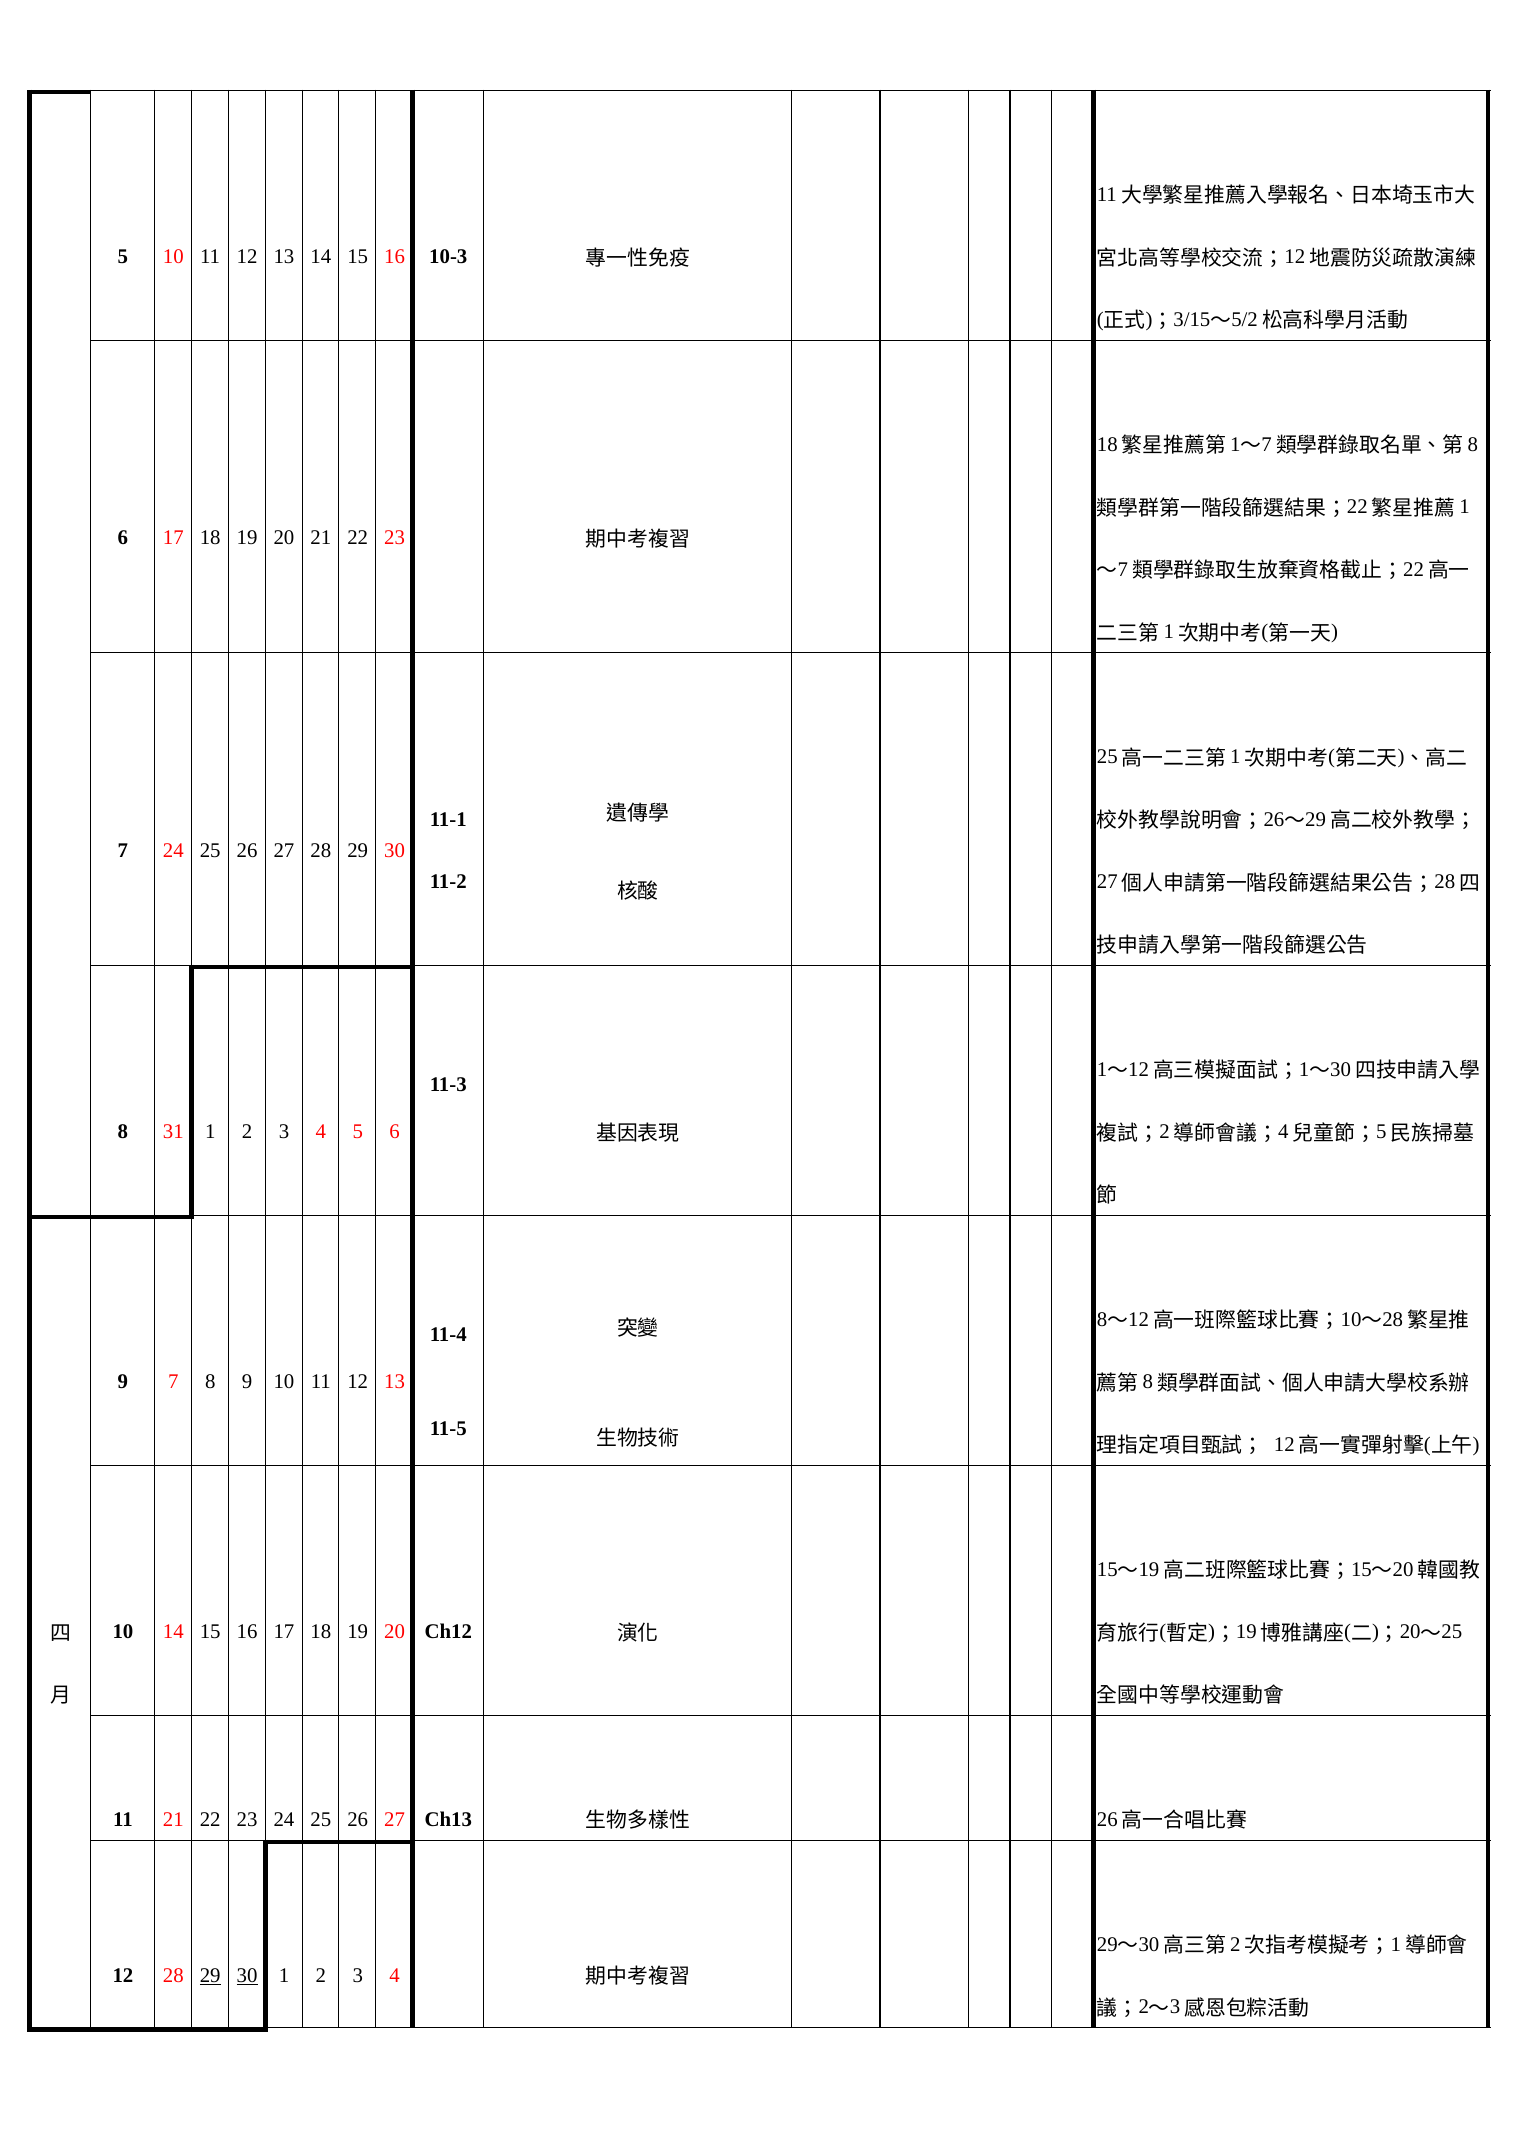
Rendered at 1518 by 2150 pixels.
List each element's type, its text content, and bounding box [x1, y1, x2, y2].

table_cell 5 [91, 91, 154, 339]
table_cell [881, 1216, 968, 1464]
table_cell 27 [266, 653, 302, 964]
table_cell [792, 966, 879, 1214]
table_cell 27 [376, 1716, 410, 1839]
table_cell [969, 91, 1009, 339]
table_cell 3 [266, 969, 302, 1214]
table_cell 23 [229, 1716, 265, 1839]
table_cell 31 [155, 966, 189, 1214]
table_cell 12 [339, 1216, 375, 1464]
table_cell 14 [155, 1466, 191, 1714]
table_cell 15～19高二班際籃球比賽；15～20韓國教育旅行(暫定)；19博雅講座(二)；20～25全國中等學校運動會 [1096, 1466, 1486, 1714]
table_cell 期中考複習 [484, 1841, 791, 2027]
table_cell [1011, 1216, 1051, 1464]
table_cell 15 [339, 91, 375, 339]
table_cell 3 [339, 1844, 375, 2027]
table_cell 1 [268, 1844, 302, 2027]
table_cell [1052, 1841, 1091, 2027]
table_cell 6 [91, 341, 154, 652]
table_cell 14 [303, 91, 338, 339]
table_cell [969, 1841, 1009, 2027]
table_cell 26高一合唱比賽 [1096, 1716, 1486, 1839]
table_cell 遺傳學 核酸 [484, 653, 791, 964]
table_cell 19 [229, 341, 265, 652]
table_cell 11-1 11-2 [415, 653, 483, 964]
table_cell [969, 966, 1009, 1214]
table_cell 9 [91, 1219, 154, 1464]
table_cell 30 [229, 1841, 263, 2027]
table_cell 1 [194, 969, 228, 1214]
table_cell 18 [303, 1466, 338, 1714]
table_cell 2 [303, 1844, 338, 2027]
table_cell Ch12 [415, 1466, 483, 1714]
table_cell [881, 1841, 968, 2027]
table_cell [1052, 1216, 1091, 1464]
table_cell [1011, 91, 1051, 339]
table_cell 專一性免疫 [484, 91, 791, 339]
table_cell 11 [303, 1216, 338, 1464]
table_cell 18 [192, 341, 228, 652]
table_cell [792, 1216, 879, 1464]
table_cell 9 [229, 1216, 265, 1464]
table_cell 12 [91, 1841, 154, 2027]
table_cell 23 [376, 341, 410, 652]
table_cell 16 [229, 1466, 265, 1714]
table_cell 28 [155, 1841, 191, 2027]
table_cell 25 [192, 653, 228, 964]
table_cell 24 [266, 1716, 302, 1839]
table_cell 16 [376, 91, 410, 339]
table_cell 11大學繁星推薦入學報名、日本埼玉市大宮北高等學校交流；12地震防災疏散演練(正式)；3/15～5/2松高科學月活動 [1096, 91, 1486, 339]
table_cell [1052, 1716, 1091, 1839]
table_cell 8 [91, 966, 154, 1214]
table_cell [792, 341, 879, 652]
table_cell [969, 1716, 1009, 1839]
table_cell [792, 653, 879, 964]
table_cell 21 [155, 1716, 191, 1839]
table_cell 22 [192, 1716, 228, 1839]
table_cell 17 [155, 341, 191, 652]
table_cell 17 [266, 1466, 302, 1714]
table_cell 11 [91, 1716, 154, 1839]
table_cell 7 [155, 1219, 191, 1464]
table_cell [969, 653, 1009, 964]
table_cell [881, 1716, 968, 1839]
table_cell [1011, 1716, 1051, 1839]
table_cell [792, 1716, 879, 1839]
table_cell 15 [192, 1466, 228, 1714]
table_cell 2 [229, 969, 265, 1214]
table_cell 生物多樣性 [484, 1716, 791, 1839]
table_cell 26 [339, 1716, 375, 1839]
table_cell [1052, 966, 1091, 1214]
table_cell 28 [303, 653, 338, 964]
table_cell 29 [192, 1841, 228, 2027]
table_cell 20 [376, 1466, 410, 1714]
table_cell 期中考複習 [484, 341, 791, 652]
table_cell 1～12高三模擬面試；1～30四技申請入學複試；2導師會議；4兒童節；5民族掃墓節 [1096, 966, 1486, 1214]
table_cell 10 [266, 1216, 302, 1464]
table_cell 19 [339, 1466, 375, 1714]
table_cell [881, 341, 968, 652]
table_cell 突變 生物技術 [484, 1216, 791, 1464]
table_cell [969, 341, 1009, 652]
table_cell 4 [376, 1844, 410, 2027]
table_cell [792, 1466, 879, 1714]
table_cell 11-4 11-5 [415, 1216, 483, 1464]
table_cell 基因表現 [484, 966, 791, 1214]
table_cell 18繁星推薦第1～7類學群錄取名單、第8類學群第一階段篩選結果；22繁星推薦1～7類學群錄取生放棄資格截止；22高一二三第1次期中考(第一天) [1096, 341, 1486, 652]
table_cell [969, 1216, 1009, 1464]
table_cell 29～30高三第2次指考模擬考；1導師會議；2～3感恩包粽活動 [1096, 1841, 1486, 2027]
table_cell 20 [266, 341, 302, 652]
table_cell 7 [91, 653, 154, 964]
table_cell 12 [229, 91, 265, 339]
table_cell 29 [339, 653, 375, 964]
table_cell 25高一二三第1次期中考(第二天)、高二校外教學說明會；26～29高二校外教學；27個人申請第一階段篩選結果公告；28四技申請入學第一階段篩選公告 [1096, 653, 1486, 964]
table_cell [1011, 1466, 1051, 1714]
table_cell 四 月 [32, 1219, 90, 2027]
table_cell 10 [91, 1466, 154, 1714]
table_cell 8 [192, 1216, 228, 1464]
table_cell 24 [155, 653, 191, 964]
table_cell 5 [339, 969, 375, 1214]
table_cell 13 [376, 1216, 410, 1464]
table_cell 26 [229, 653, 265, 964]
table_cell 11-3 [415, 966, 483, 1214]
table_cell 21 [303, 341, 338, 652]
table_cell [415, 341, 483, 652]
table_cell 10-3 [415, 91, 483, 339]
table_cell 22 [339, 341, 375, 652]
table_cell 10 [155, 91, 191, 339]
table_cell [1011, 1841, 1051, 2027]
table_cell [1011, 653, 1051, 964]
table_cell [969, 1466, 1009, 1714]
table_cell 25 [303, 1716, 338, 1839]
table_cell [32, 94, 90, 1214]
table_cell [881, 653, 968, 964]
table_cell [415, 1841, 483, 2027]
table_cell 8～12高一班際籃球比賽；10～28繁星推薦第8類學群面試、個人申請大學校系辦理指定項目甄試； 12高一實彈射擊(上午) [1096, 1216, 1486, 1464]
table_cell [792, 91, 879, 339]
table_cell [1052, 91, 1091, 339]
table_cell [881, 91, 968, 339]
table_cell [1052, 653, 1091, 964]
table_cell [1052, 341, 1091, 652]
table_cell 30 [376, 653, 410, 964]
table_cell 6 [376, 969, 410, 1214]
table_cell [792, 1841, 879, 2027]
table_cell 11 [192, 91, 228, 339]
table_cell 4 [303, 969, 338, 1214]
table_cell [1011, 966, 1051, 1214]
table_cell [1011, 341, 1051, 652]
table_cell [1052, 1466, 1091, 1714]
table_cell 演化 [484, 1466, 791, 1714]
table_cell 13 [266, 91, 302, 339]
table_cell [881, 1466, 968, 1714]
table_cell [881, 966, 968, 1214]
table_cell Ch13 [415, 1716, 483, 1839]
